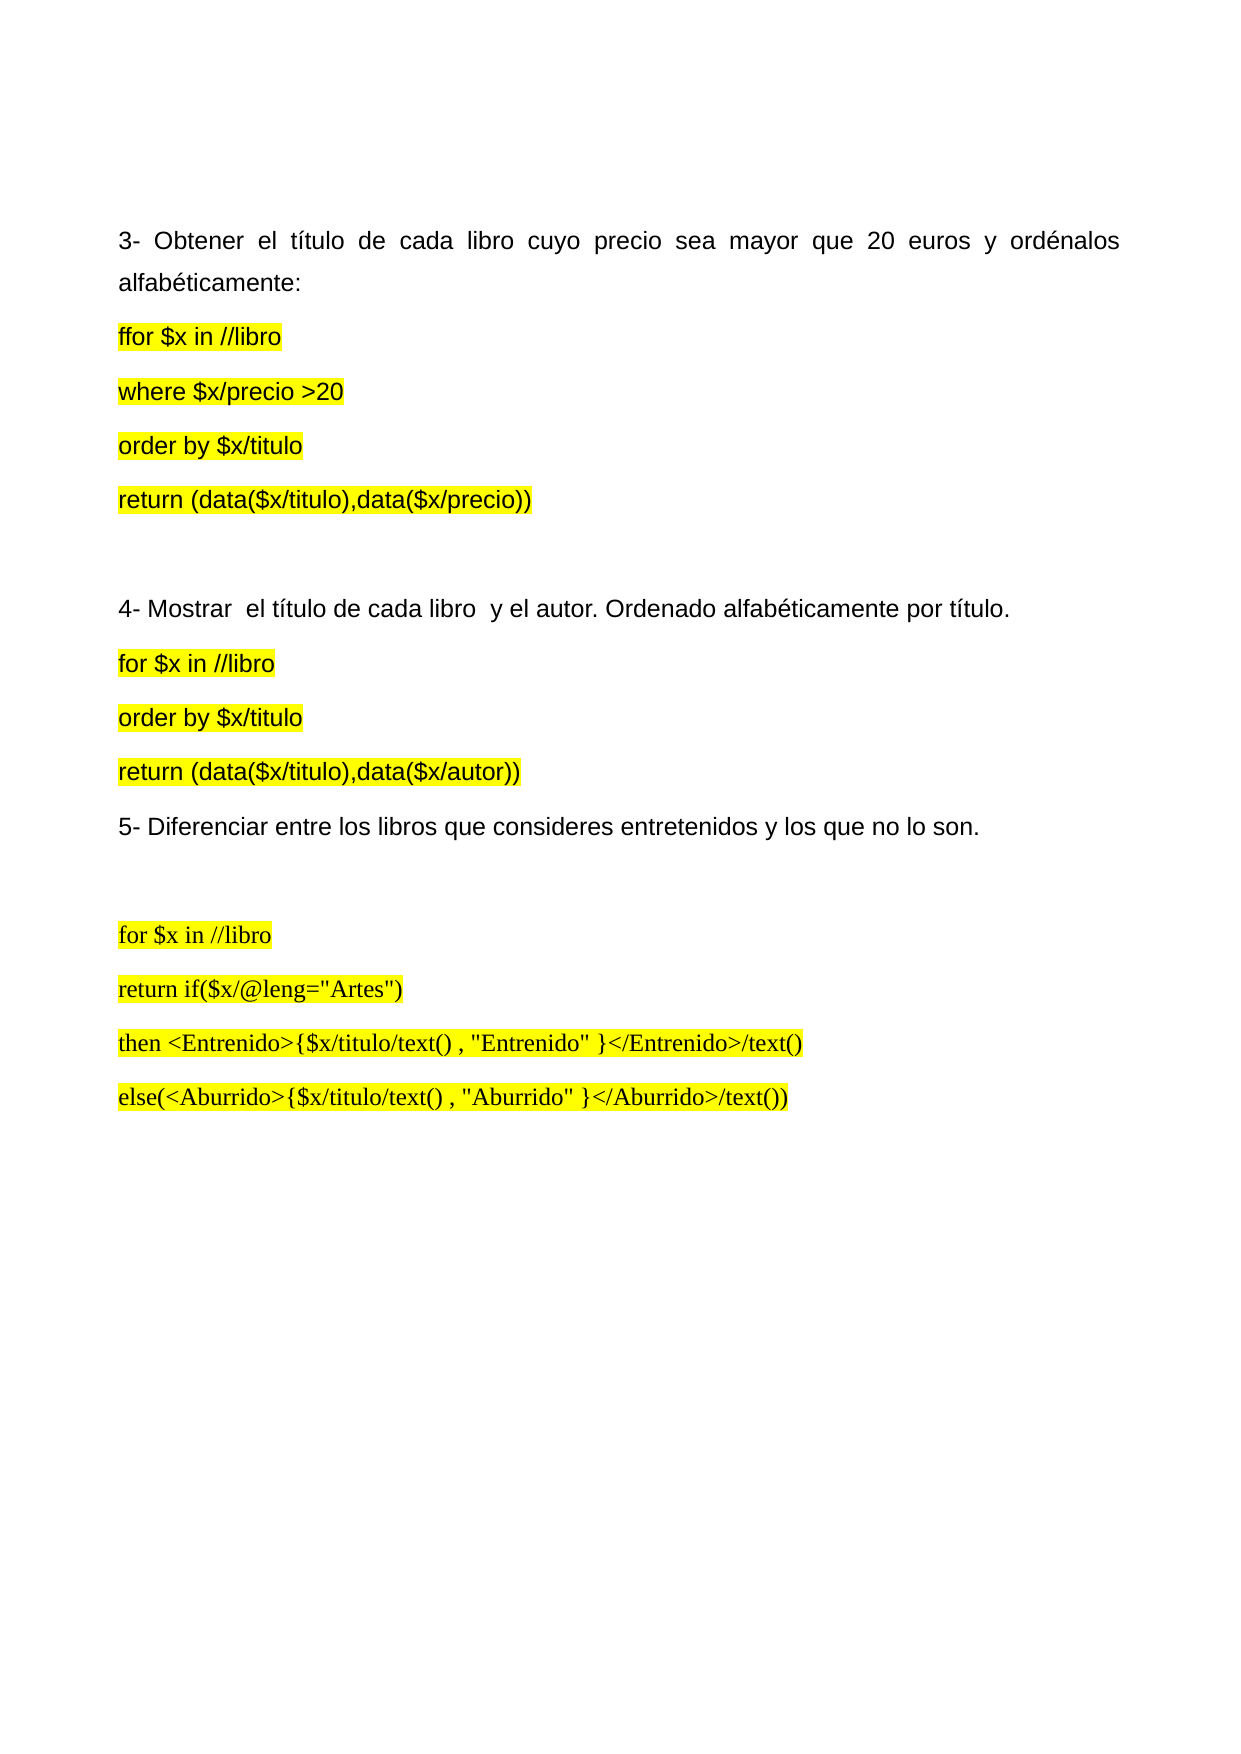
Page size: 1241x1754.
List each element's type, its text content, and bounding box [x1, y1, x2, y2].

text 4- Mostrar el título de cada libro y el autor. Ordenado alfabéticamente por título. [118, 595, 1122, 623]
text return if($x/@leng="Artes") [118, 975, 1122, 1003]
text ffor $x in //libro [118, 323, 1122, 351]
text 5- Diferenciar entre los libros que consideres entretenidos y los que no lo son. [118, 812, 1122, 840]
text return (data($x/titulo),data($x/precio)) [118, 486, 1122, 514]
text where $x/precio >20 [118, 377, 1122, 405]
text else(<Aburrido>{$x/titulo/text() , "Aburrido" }</Aburrido>/text()) [118, 1083, 1122, 1111]
text order by $x/titulo [118, 432, 1122, 460]
text then <Entrenido>{$x/titulo/text() , "Entrenido" }</Entrenido>/text() [118, 1029, 1122, 1057]
text 3- Obtener el título de cada libro cuyo precio sea mayor que 20 euros y ordénalos alfabéticamente: [118, 227, 1122, 297]
text for $x in //libro [118, 921, 1122, 949]
text return (data($x/titulo),data($x/autor)) [118, 758, 1122, 786]
text order by $x/titulo [118, 704, 1122, 732]
text for $x in //libro [118, 649, 1122, 677]
